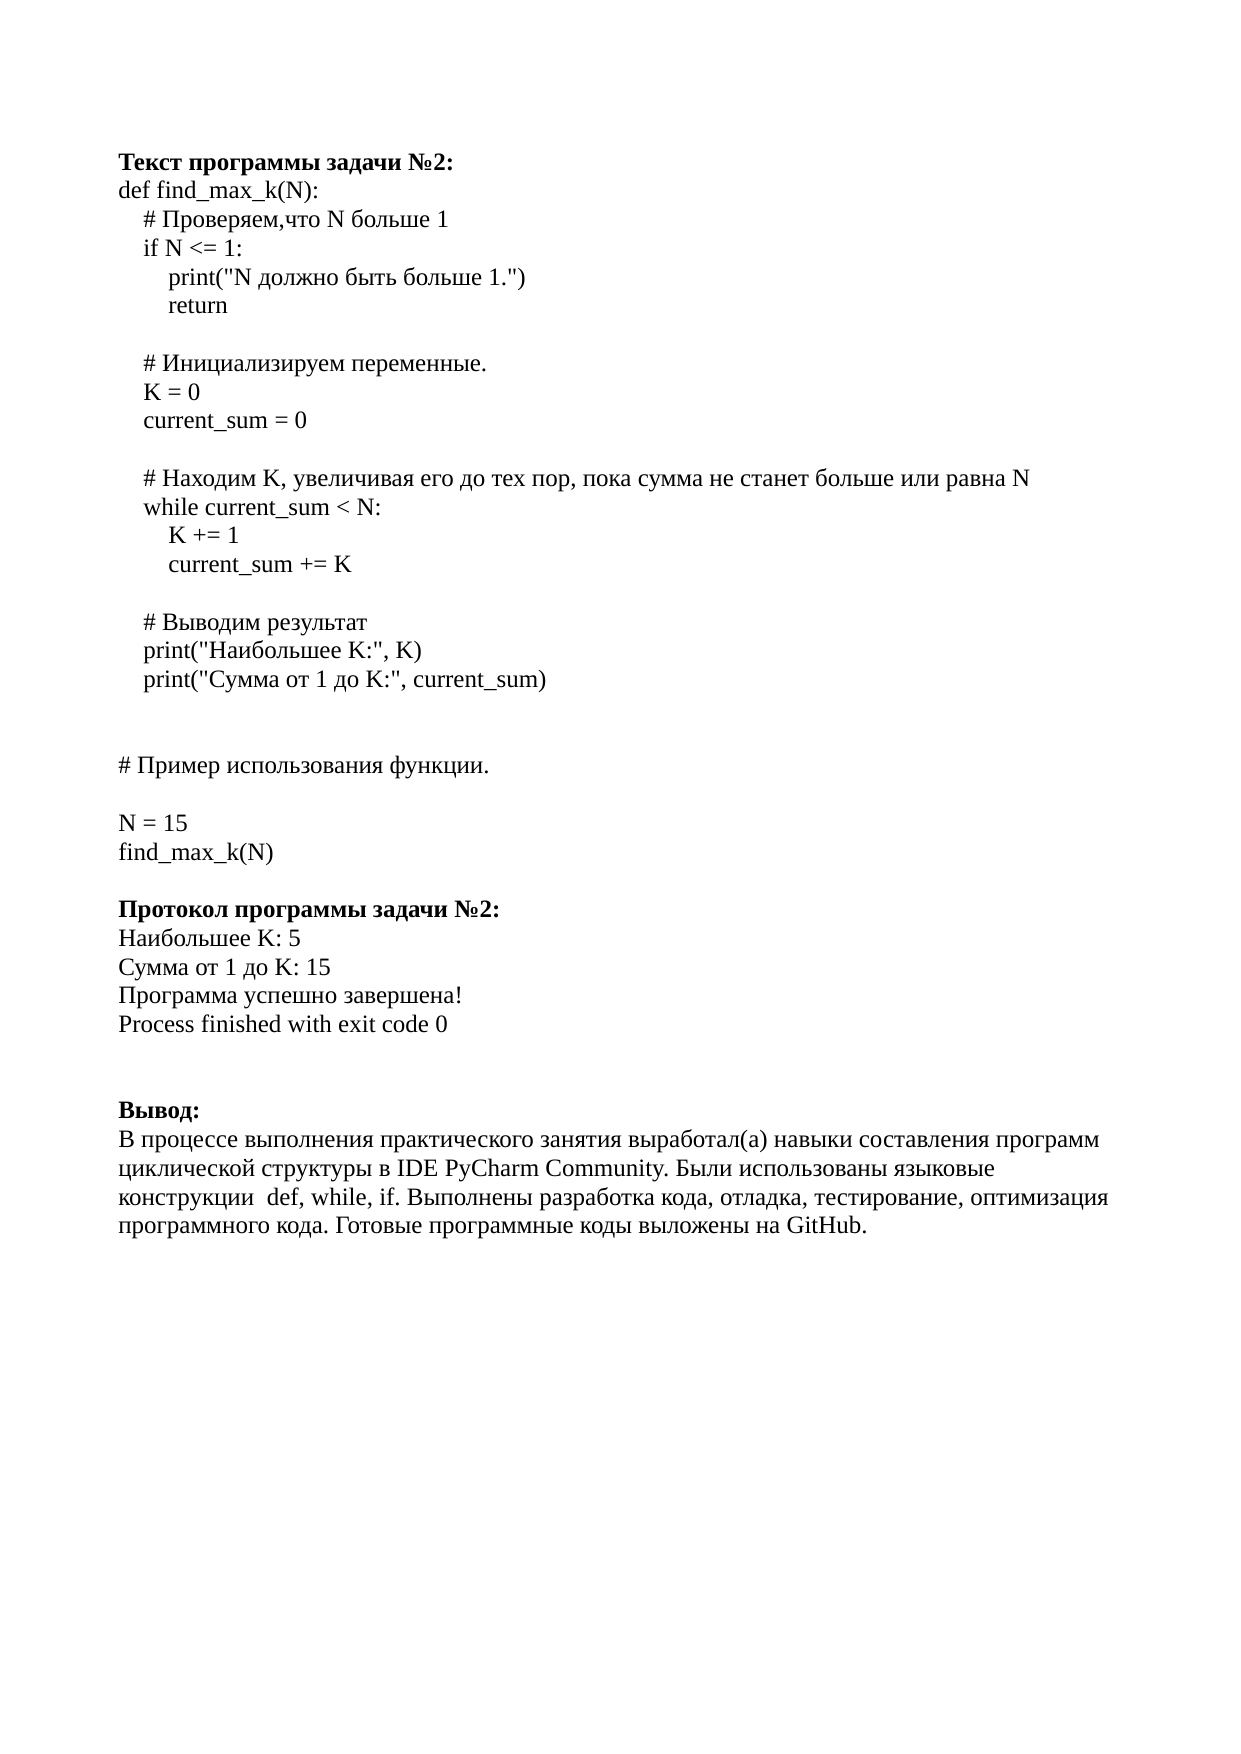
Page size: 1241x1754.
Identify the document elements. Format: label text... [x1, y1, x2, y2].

text while current_sum < N: [118, 492, 1122, 521]
text # Проверяем,что N больше 1 [118, 204, 1122, 233]
text def find_max_k(N): [118, 176, 1122, 204]
text N = 15 [118, 808, 1122, 837]
text # Инициализируем переменные. [118, 348, 1122, 377]
text K += 1 [118, 521, 1122, 549]
text print("Наибольшее K:", K) [118, 636, 1122, 664]
text find_max_k(N) [118, 837, 1122, 866]
text current_sum = 0 [118, 406, 1122, 434]
text # Выводим результат [118, 607, 1122, 636]
text current_sum += K [118, 549, 1122, 578]
text print("Сумма от 1 до K:", current_sum) [118, 664, 1122, 693]
text Наибольшее K: 5 [118, 923, 1122, 952]
text # Пример использования функции. [118, 751, 1122, 779]
text if N <= 1: [118, 233, 1122, 262]
text print("N должно быть больше 1.") [118, 262, 1122, 291]
text Протокол программы задачи №2: [118, 894, 1122, 923]
text Программа успешно завершена! [118, 981, 1122, 1009]
text В процессе выполнения практического занятия выработал(а) навыки составления программ циклической структуры в IDE PyCharm Community. Были использованы языковые конструкции def, while, if. Выполнены разработка кода, отладка, тестирование, оптимизация программного кода. Готовые программные коды выложены на GitHub. [118, 1124, 1122, 1239]
text return [118, 291, 1122, 319]
text # Находим K, увеличивая его до тех пор, пока сумма не станет больше или равна N [118, 463, 1122, 492]
text Process finished with exit code 0 [118, 1009, 1122, 1038]
text K = 0 [118, 377, 1122, 406]
text Сумма от 1 до K: 15 [118, 952, 1122, 981]
text Текст программы задачи №2: [118, 147, 1122, 176]
text Вывод: [118, 1096, 1122, 1124]
